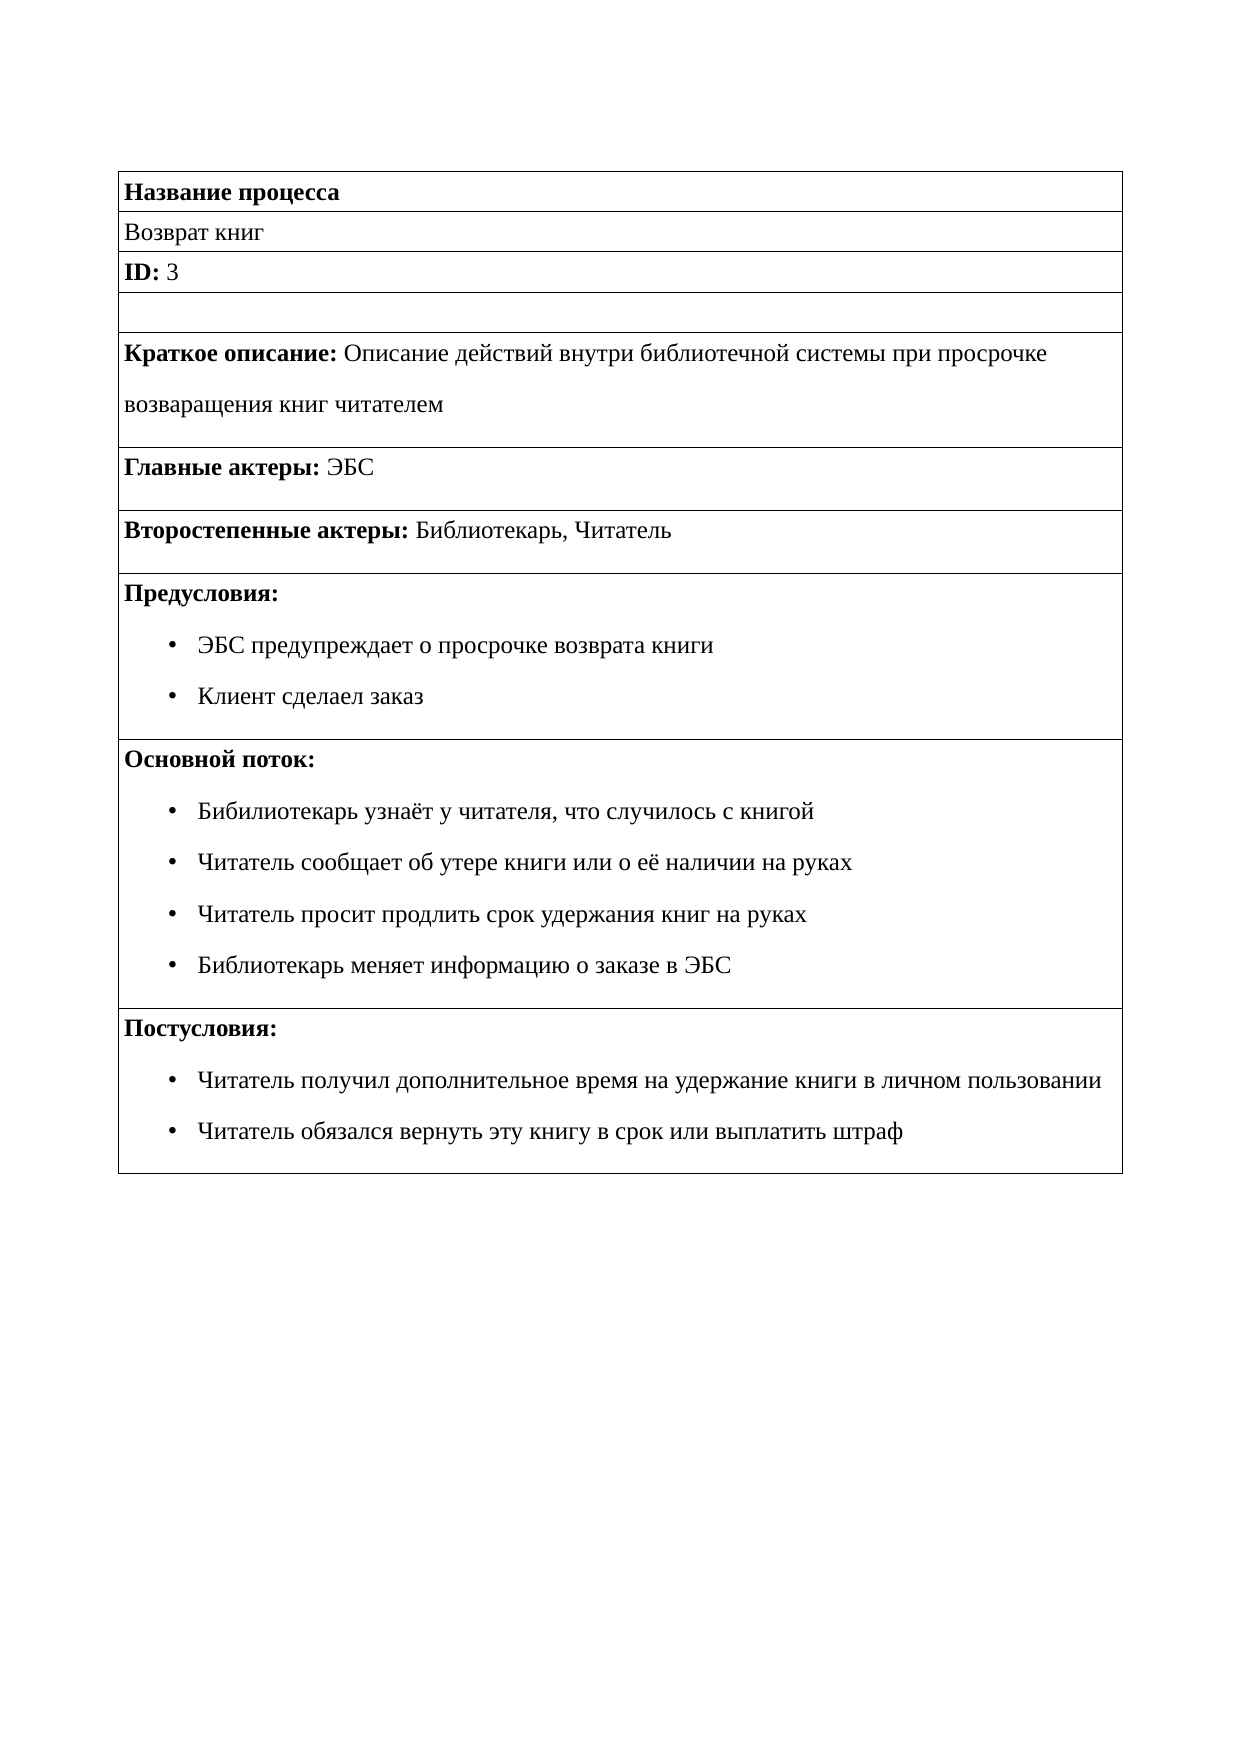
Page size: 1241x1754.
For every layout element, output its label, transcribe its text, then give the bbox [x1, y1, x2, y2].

table_cell Главные актеры: ЭБС [119, 448, 1122, 509]
table_cell Предусловия: ЭБС предупреждает о просрочке возврата книги Клиент сделаел заказ [119, 574, 1122, 738]
table_cell Возврат книг [119, 212, 1122, 251]
table_cell [119, 293, 1122, 332]
table_cell ID: 3 [119, 252, 1122, 292]
table_header Название процесса [119, 172, 1122, 211]
table_cell Основной поток: Бибилиотекарь узнаёт у читателя, что случилось с книгой Читатель сообщает об утере книги или о её наличии на руках Читатель просит продлить срок удержания книг на руках Библиотекарь меняет информацию о заказе в ЭБС [119, 740, 1122, 1007]
table_cell Второстепенные актеры: Библиотекарь, Читатель [119, 511, 1122, 573]
table_cell Краткое описание: Описание действий внутри библиотечной системы при просрочке возваращения книг читателем [119, 333, 1122, 447]
table_cell Постусловия: Читатель получил дополнительное время на удержание книги в личном пользовании Читатель обязался вернуть эту книгу в срок или выплатить штраф [119, 1009, 1122, 1173]
